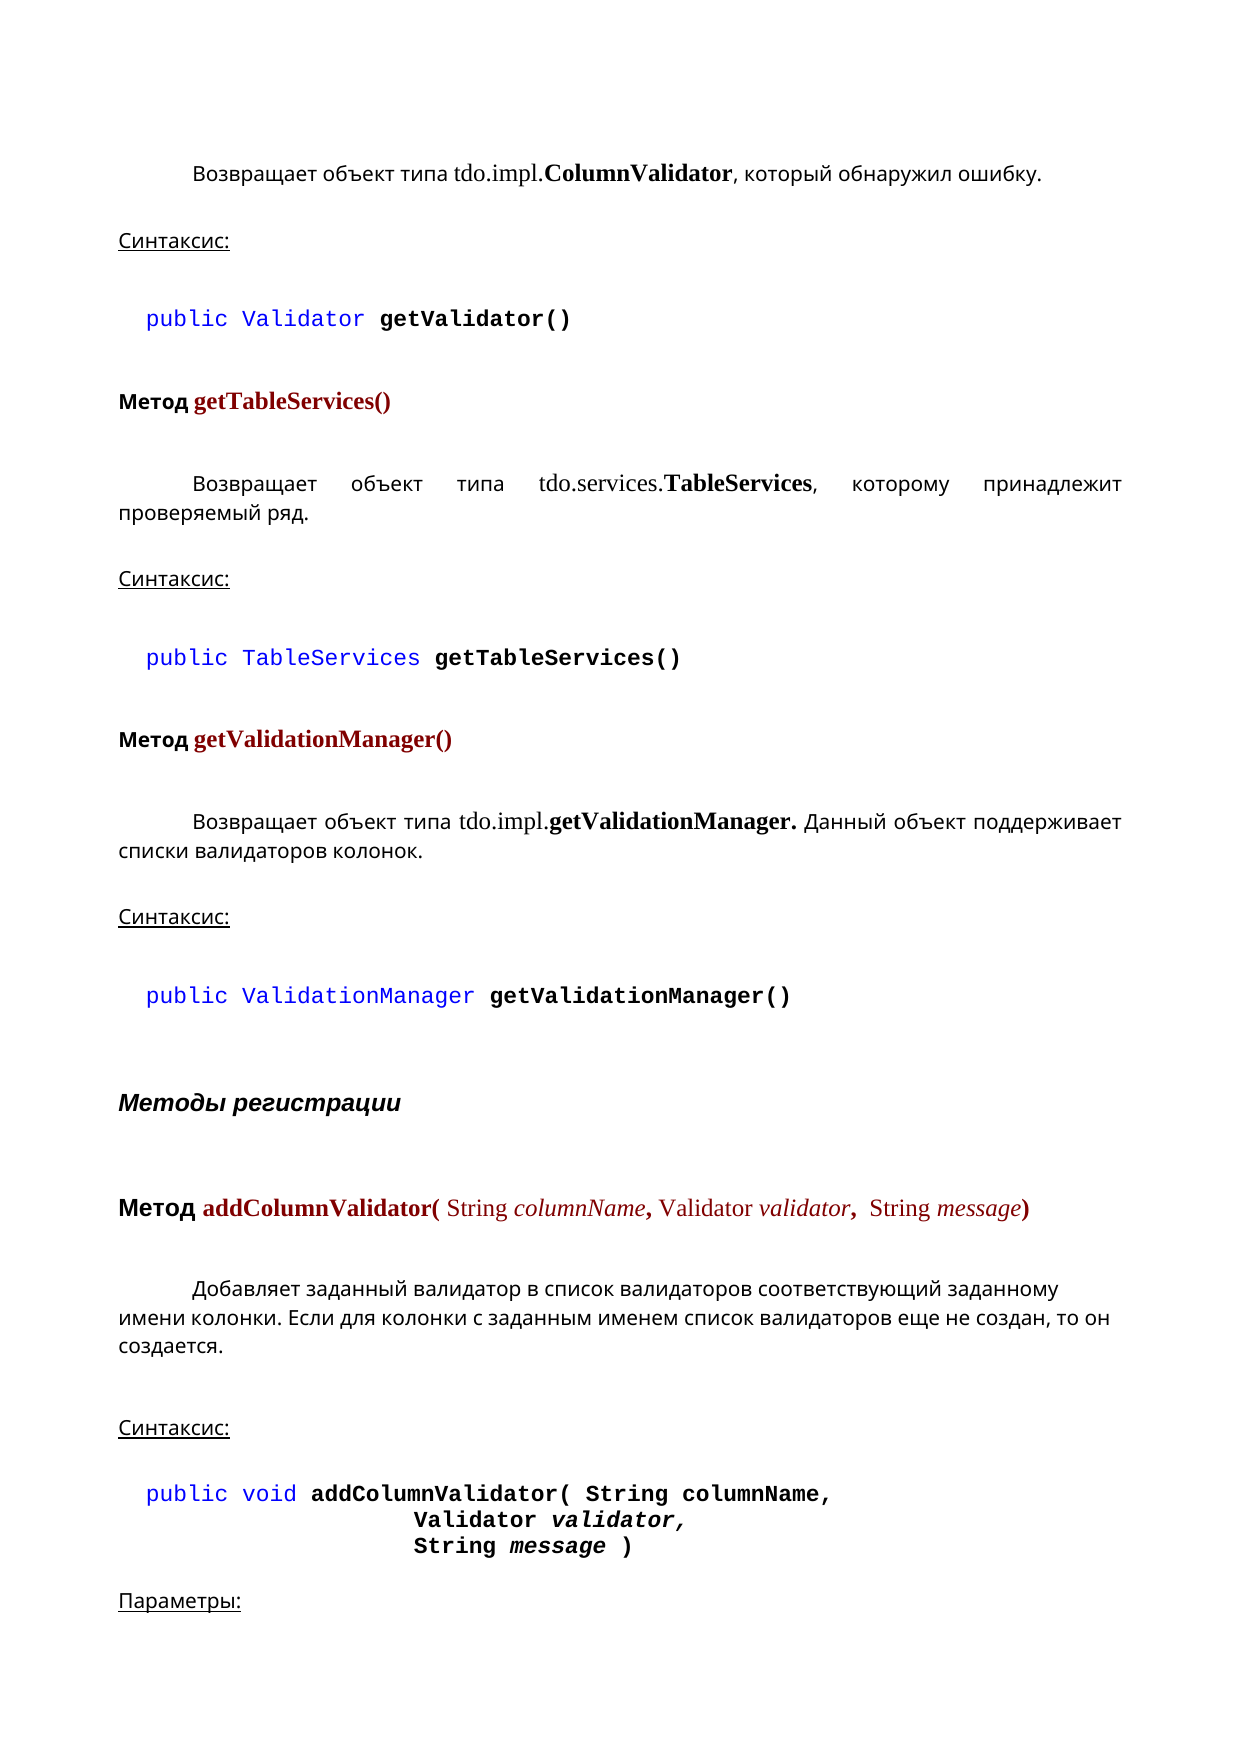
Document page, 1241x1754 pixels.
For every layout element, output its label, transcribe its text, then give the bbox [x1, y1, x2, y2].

subtitle Синтаксис: [118, 902, 1122, 931]
text public void addColumnValidator( String columnName, [118, 1483, 1122, 1508]
text public ValidationManager getValidationManager() [118, 984, 1122, 1010]
text String message ) [118, 1534, 1122, 1560]
text public Validator getValidator() [118, 308, 1122, 333]
text Параметры: [118, 1586, 1122, 1615]
text Добавляет заданный валидатор в список валидаторов соответствующий заданному имени колонки. Если для колонки с заданным именем список валидаторов еще не создан, то он создается. [118, 1274, 1122, 1360]
subtitle Методы регистрации [118, 1088, 1122, 1116]
text Возвращает объект типа tdo.impl.getValidationManager. Данный объект поддерживает списки валидаторов колонок. [118, 807, 1122, 865]
text Синтаксис: [118, 1413, 1122, 1442]
text Метод getTableServices() [118, 387, 1122, 415]
text Возвращает объект типа tdo.impl.ColumnValidator, который обнаружил ошибку. [118, 159, 1122, 188]
subtitle Синтаксис: [118, 226, 1122, 254]
text Validator validator, [118, 1508, 1122, 1534]
subtitle Синтаксис: [118, 564, 1122, 592]
text Возвращает объект типа tdo.services.TableServices, которому принадлежит проверяемый ряд. [118, 469, 1122, 526]
text Метод getValidationManager() [118, 725, 1122, 754]
text public TableServices getTableServices() [118, 646, 1122, 672]
subtitle Метод addColumnValidator( String columnName, Validator validator, String message) [118, 1194, 1122, 1222]
